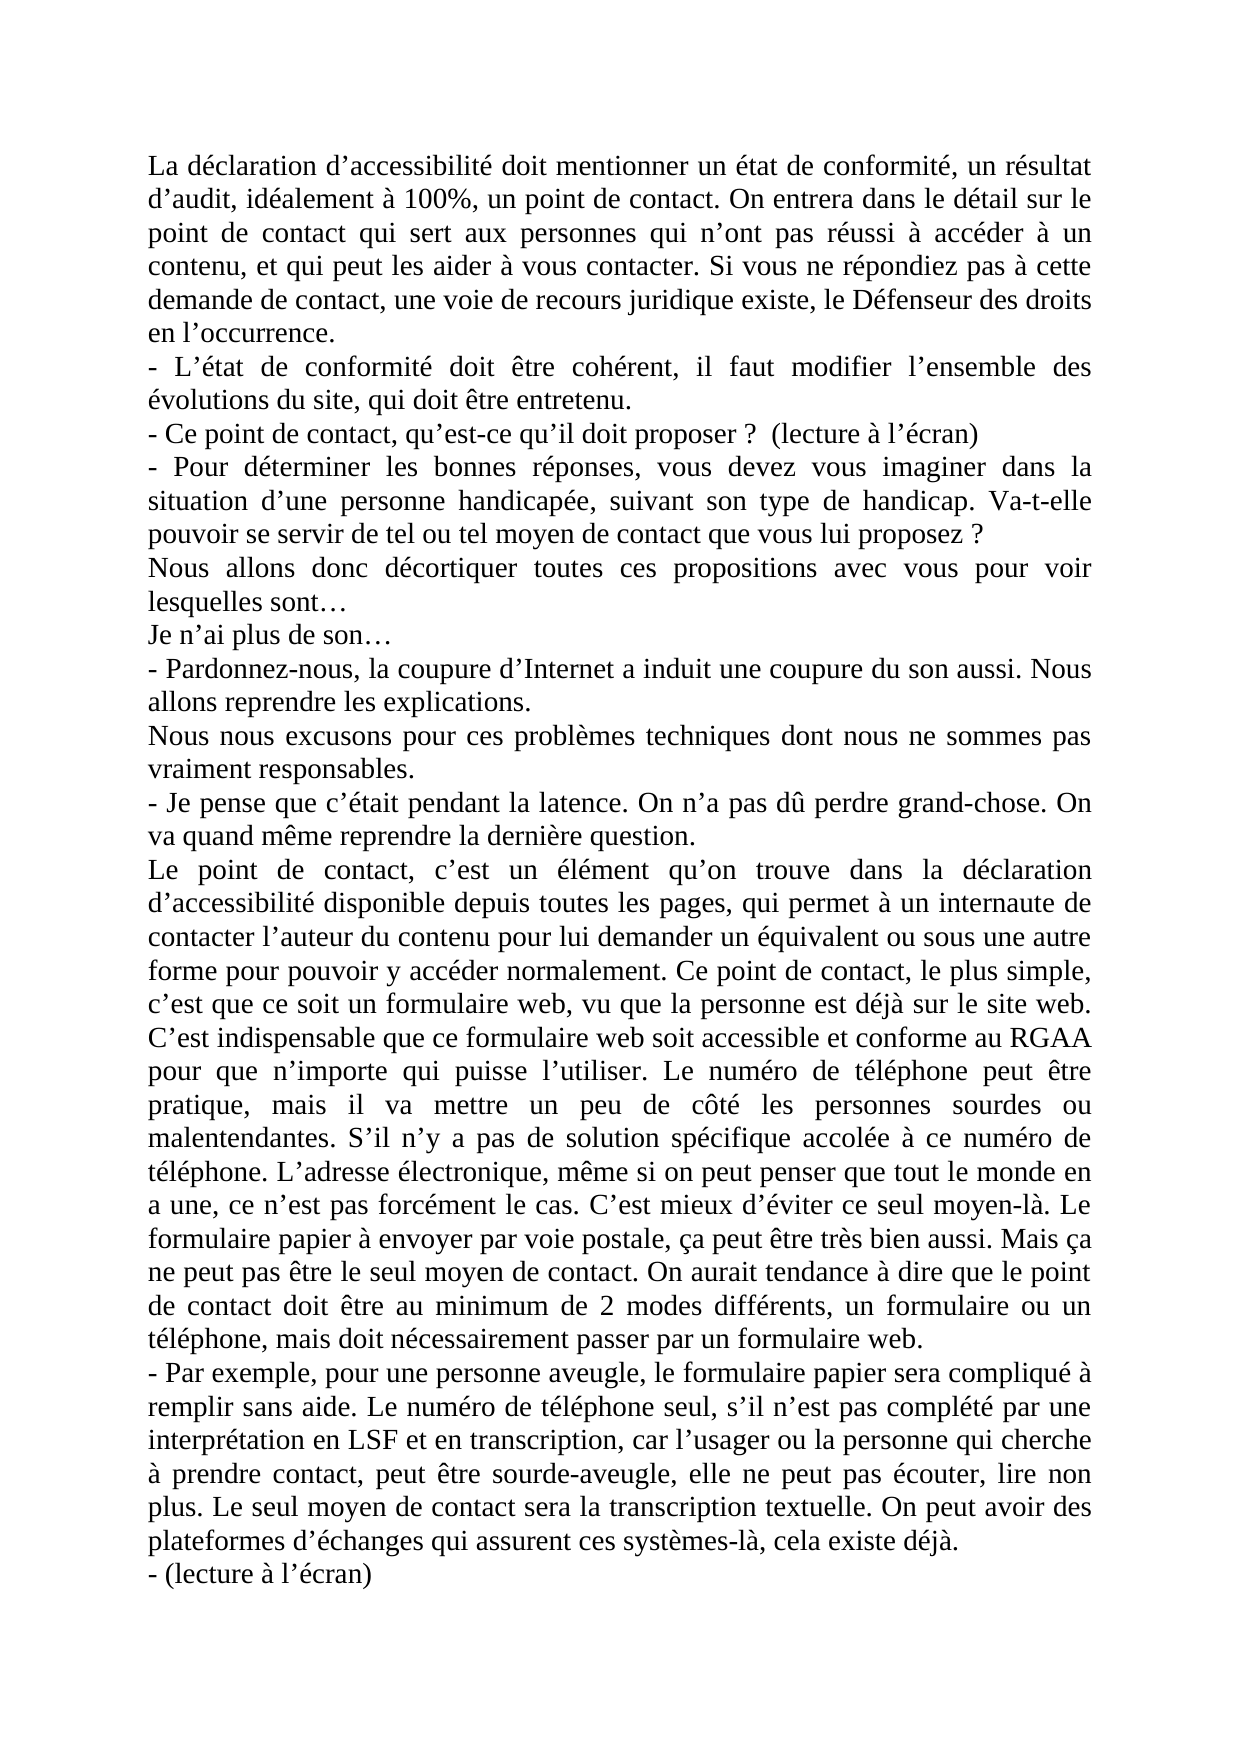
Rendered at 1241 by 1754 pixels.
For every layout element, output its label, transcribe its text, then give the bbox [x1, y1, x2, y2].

text - Je pense que c’était pendant la latence. On n’a pas dû perdre grand-chose. On va quand même reprendre la dernière question. [148, 785, 1093, 852]
text - Pardonnez-nous, la coupure d’Internet a induit une coupure du son aussi. Nous allons reprendre les explications. [148, 651, 1093, 718]
text - Ce point de contact, qu’est-ce qu’il doit proposer ? (lecture à l’écran) [148, 416, 1093, 449]
text Le point de contact, c’est un élément qu’on trouve dans la déclaration d’accessibilité disponible depuis toutes les pages, qui permet à un internaute de contacter l’auteur du contenu pour lui demander un équivalent ou sous une autre forme pour pouvoir y accéder normalement. Ce point de contact, le plus simple, c’est que ce soit un formulaire web, vu que la personne est déjà sur le site web. C’est indispensable que ce formulaire web soit accessible et conforme au RGAA pour que n’importe qui puisse l’utiliser. Le numéro de téléphone peut être pratique, mais il va mettre un peu de côté les personnes sourdes ou malentendantes. S’il n’y a pas de solution spécifique accolée à ce numéro de téléphone. L’adresse électronique, même si on peut penser que tout le monde en a une, ce n’est pas forcément le cas. C’est mieux d’éviter ce seul moyen-là. Le formulaire papier à envoyer par voie postale, ça peut être très bien aussi. Mais ça ne peut pas être le seul moyen de contact. On aurait tendance à dire que le point de contact doit être au minimum de 2 modes différents, un formulaire ou un téléphone, mais doit nécessairement passer par un formulaire web. [148, 852, 1093, 1355]
text - Pour déterminer les bonnes réponses, vous devez vous imaginer dans la situation d’une personne handicapée, suivant son type de handicap. Va-t-elle pouvoir se servir de tel ou tel moyen de contact que vous lui proposez ? [148, 449, 1093, 550]
text Je n’ai plus de son… [148, 617, 1093, 651]
text - L’état de conformité doit être cohérent, il faut modifier l’ensemble des évolutions du site, qui doit être entretenu. [148, 349, 1093, 416]
text Nous nous excusons pour ces problèmes techniques dont nous ne sommes pas vraiment responsables. [148, 718, 1093, 785]
text La déclaration d’accessibilité doit mentionner un état de conformité, un résultat d’audit, idéalement à 100%, un point de contact. On entrera dans le détail sur le point de contact qui sert aux personnes qui n’ont pas réussi à accéder à un contenu, et qui peut les aider à vous contacter. Si vous ne répondiez pas à cette demande de contact, une voie de recours juridique existe, le Défenseur des droits en l’occurrence. [148, 148, 1093, 349]
text - (lecture à l’écran) [148, 1556, 1093, 1590]
text - Par exemple, pour une personne aveugle, le formulaire papier sera compliqué à remplir sans aide. Le numéro de téléphone seul, s’il n’est pas complété par une interprétation en LSF et en transcription, car l’usager ou la personne qui cherche à prendre contact, peut être sourde-aveugle, elle ne peut pas écouter, lire non plus. Le seul moyen de contact sera la transcription textuelle. On peut avoir des plateformes d’échanges qui assurent ces systèmes-là, cela existe déjà. [148, 1355, 1093, 1556]
text Nous allons donc décortiquer toutes ces propositions avec vous pour voir lesquelles sont… [148, 550, 1093, 617]
